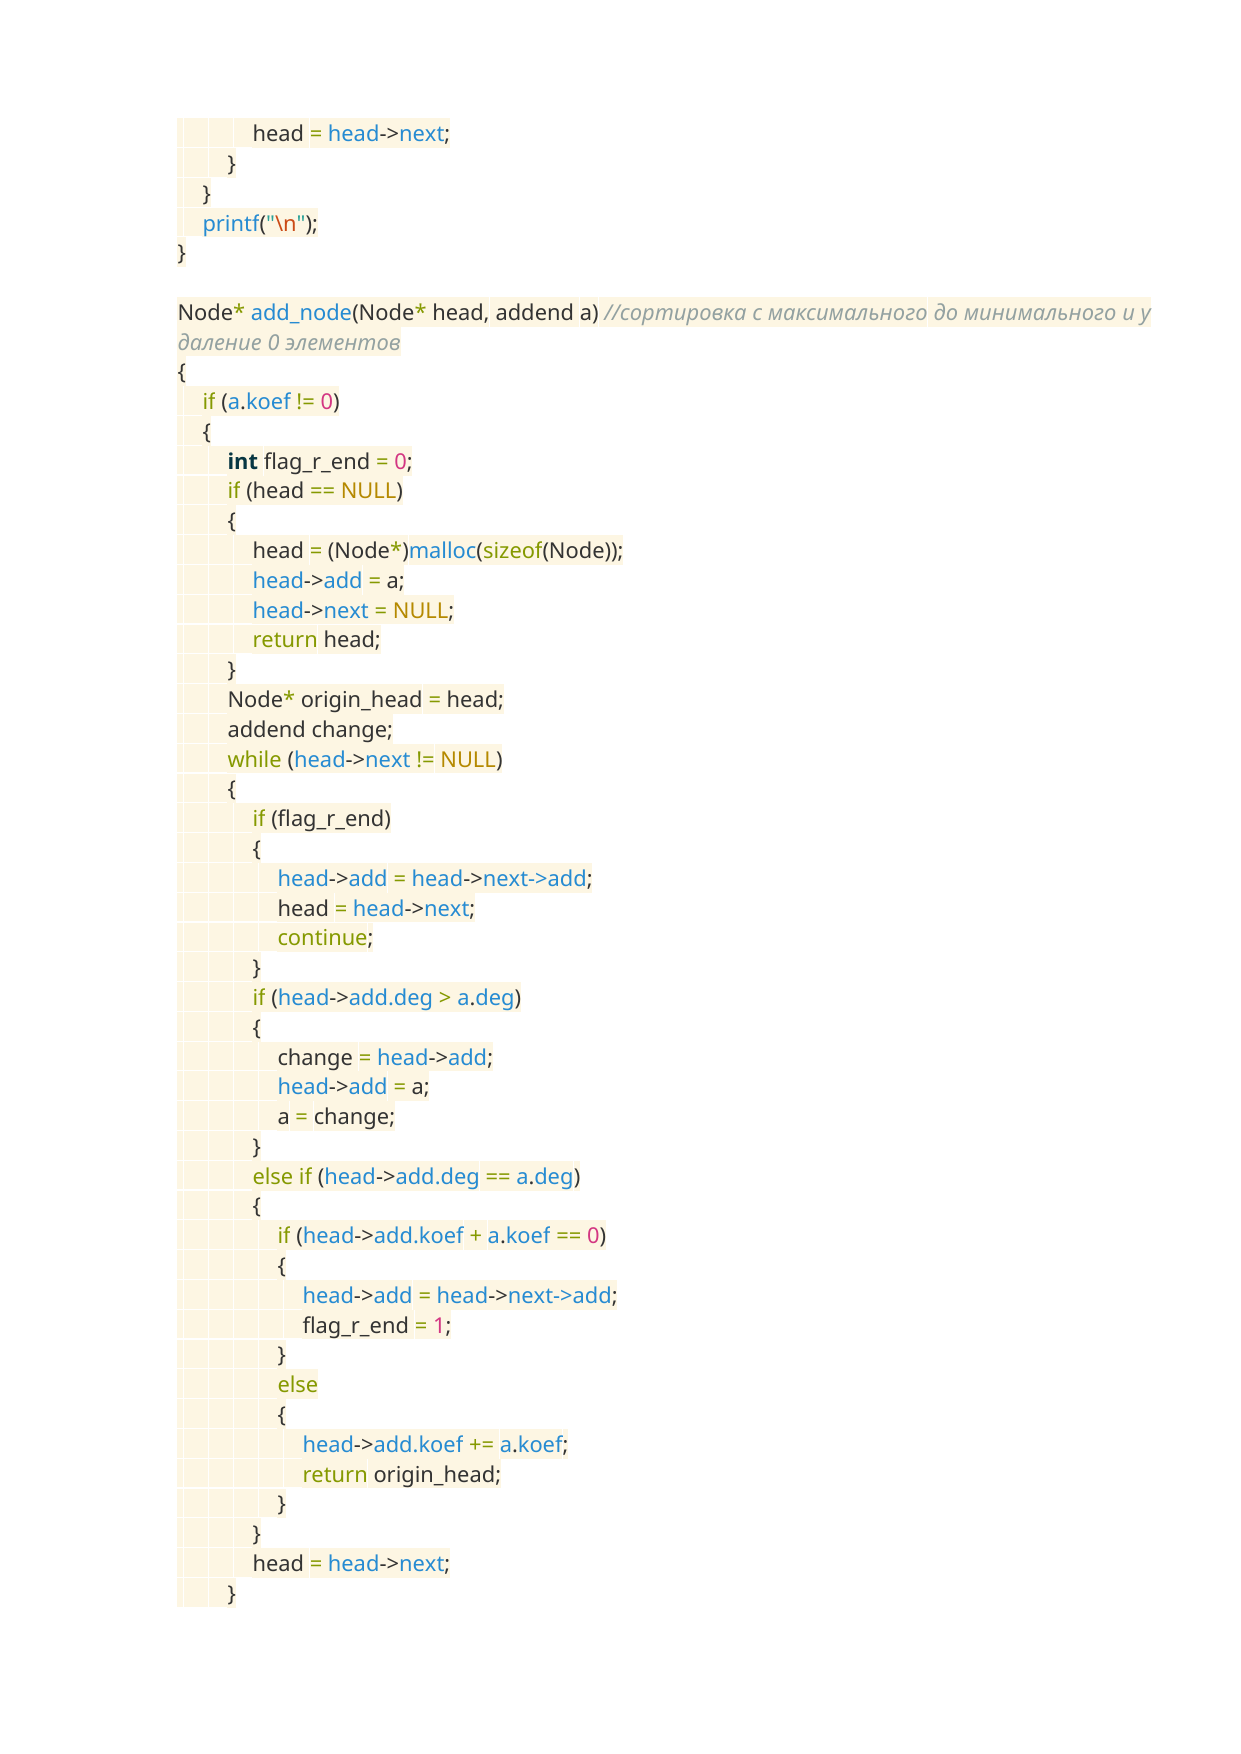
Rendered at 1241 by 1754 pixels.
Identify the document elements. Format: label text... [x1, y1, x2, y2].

text Node* add_node(Node* head, addend a) //сортировка с максимального до минимального и удаление 0 элементов [177, 297, 1152, 356]
text } [177, 1518, 1152, 1548]
text head = head->next; [177, 893, 1152, 922]
text } [177, 654, 1152, 684]
text } [177, 952, 1152, 982]
text { [177, 773, 1152, 803]
text head = head->next; [177, 1548, 1152, 1578]
text } [177, 1578, 1152, 1608]
text if (flag_r_end) [177, 803, 1152, 833]
text flag_r_end = 1; [177, 1310, 1152, 1339]
text { [177, 833, 1152, 863]
text head->add = head->next->add; [177, 863, 1152, 893]
text a = change; [177, 1101, 1152, 1131]
text head->next = NULL; [177, 595, 1152, 624]
text return origin_head; [177, 1459, 1152, 1488]
text { [177, 416, 1152, 446]
text else [177, 1369, 1152, 1399]
text } [177, 178, 1152, 207]
text if (head == NULL) [177, 476, 1152, 505]
text { [177, 1250, 1152, 1280]
text { [177, 1399, 1152, 1429]
text int flag_r_end = 0; [177, 446, 1152, 476]
text if (a.koef != 0) [177, 386, 1152, 416]
text { [177, 356, 1152, 386]
text { [177, 505, 1152, 535]
text head->add = a; [177, 565, 1152, 595]
text while (head->next != NULL) [177, 744, 1152, 773]
text else if (head->add.deg == a.deg) [177, 1161, 1152, 1191]
text head = (Node*)malloc(sizeof(Node)); [177, 535, 1152, 565]
text printf("\n"); [177, 207, 1152, 237]
text } [177, 148, 1152, 178]
text } [177, 237, 1152, 267]
text { [177, 1191, 1152, 1220]
text return head; [177, 624, 1152, 654]
text } [177, 1488, 1152, 1518]
text head->add = a; [177, 1071, 1152, 1101]
text head->add = head->next->add; [177, 1280, 1152, 1310]
text continue; [177, 922, 1152, 952]
text head->add.koef += a.koef; [177, 1429, 1152, 1459]
text } [177, 1339, 1152, 1369]
text } [177, 1131, 1152, 1161]
text Node* origin_head = head; [177, 684, 1152, 714]
text addend change; [177, 714, 1152, 744]
text if (head->add.koef + a.koef == 0) [177, 1220, 1152, 1250]
text change = head->add; [177, 1042, 1152, 1071]
text head = head->next; [177, 118, 1152, 148]
text { [177, 1012, 1152, 1042]
text if (head->add.deg > a.deg) [177, 982, 1152, 1012]
